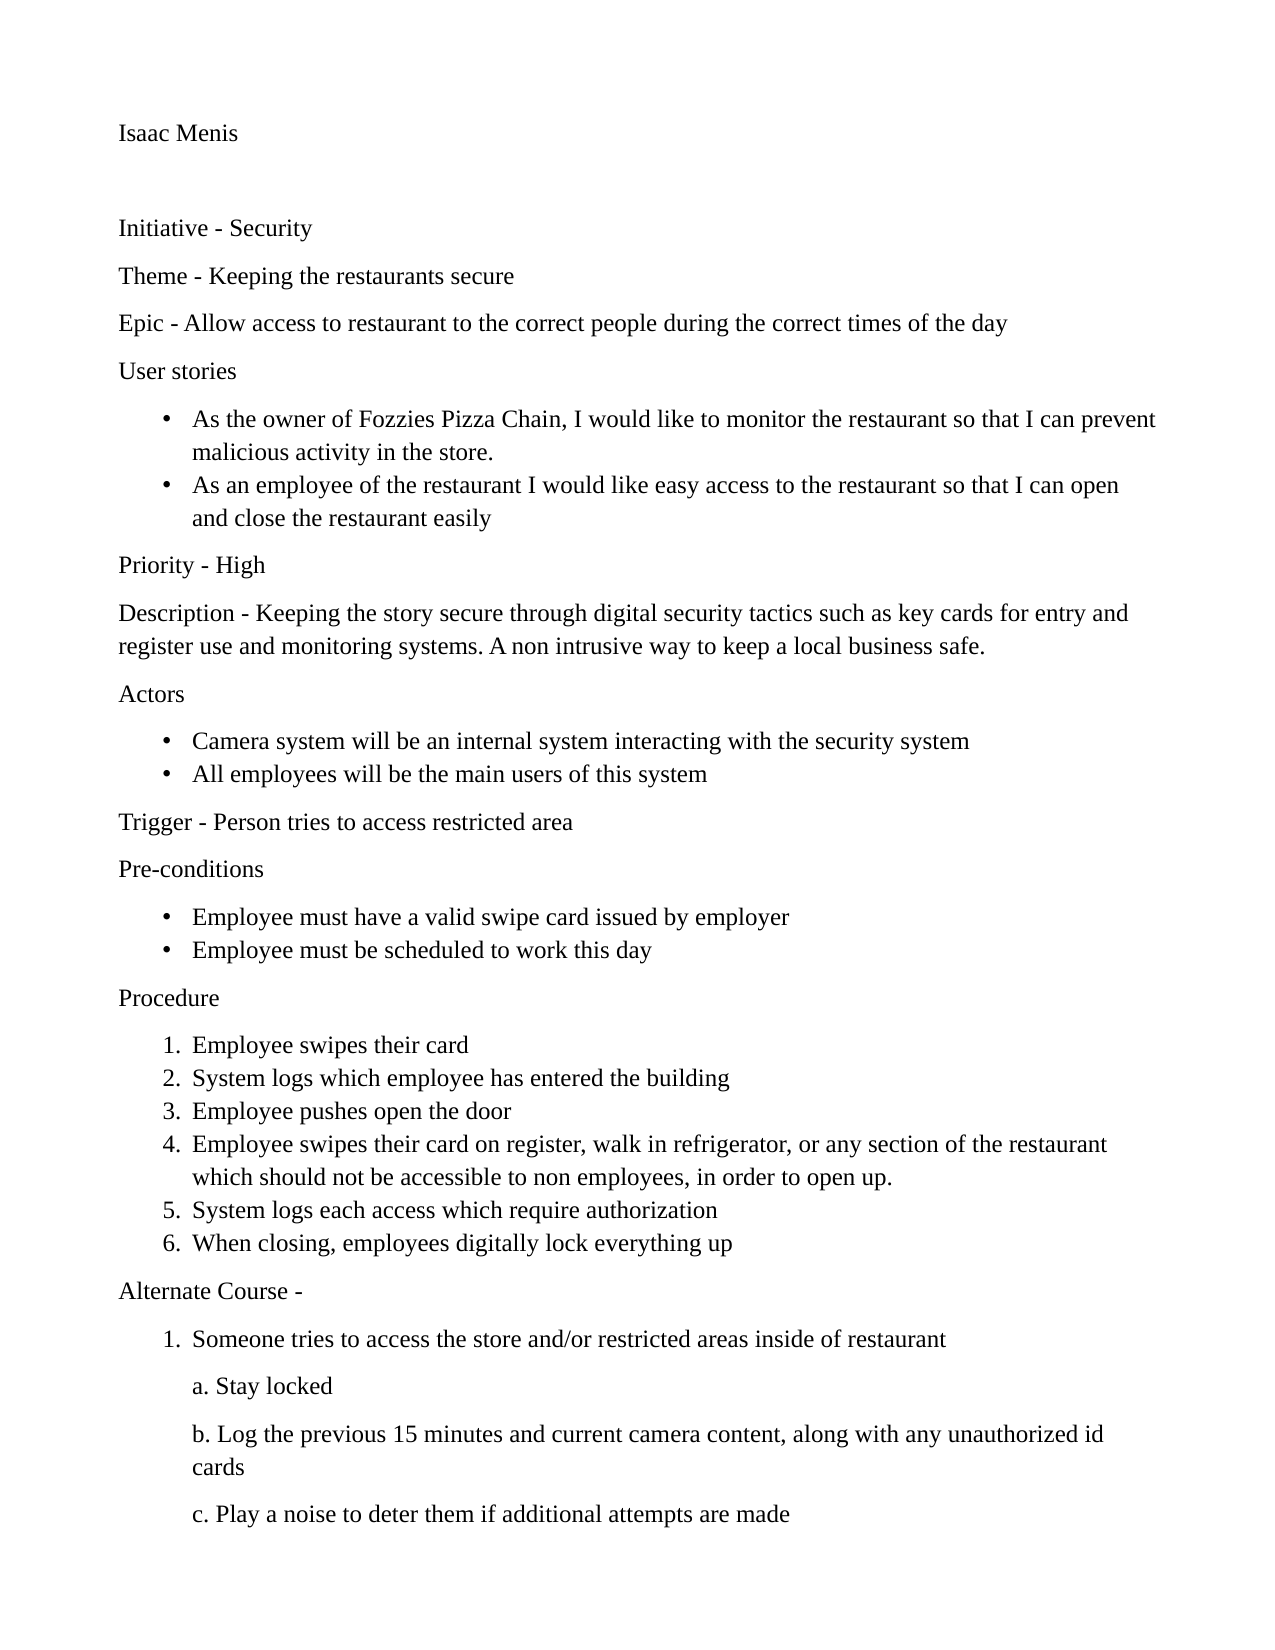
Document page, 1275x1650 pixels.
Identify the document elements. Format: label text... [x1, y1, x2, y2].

text Pre-conditions [118, 854, 1157, 883]
text Epic - Allow access to restaurant to the correct people during the correct times of the day [118, 308, 1157, 337]
text Theme - Keeping the restaurants secure [118, 261, 1157, 290]
list System logs each access which require authorization [162, 1195, 1157, 1224]
text Initiative - Security [118, 213, 1157, 242]
list System logs which employee has entered the building [162, 1063, 1157, 1092]
text Priority - High [118, 550, 1157, 579]
text Description - Keeping the story secure through digital security tactics such as key cards for entry and register use and monitoring systems. A non intrusive way to keep a local business safe. [118, 598, 1157, 660]
text Trigger - Person tries to access restricted area [118, 807, 1157, 836]
list All employees will be the main users of this system [162, 759, 1157, 788]
list Employee swipes their card [162, 1030, 1157, 1059]
text Actors [118, 679, 1157, 707]
list Employee swipes their card on register, walk in refrigerator, or any section of the restaurant which should not be accessible to non employees, in order to open up. [162, 1129, 1157, 1191]
list Employee must be scheduled to work this day [162, 935, 1157, 964]
list Someone tries to access the store and/or restricted areas inside of restaurant [162, 1324, 1157, 1352]
list Employee must have a valid swipe card issued by employer [162, 902, 1157, 931]
list a. Stay locked [162, 1371, 1157, 1400]
text Procedure [118, 983, 1157, 1011]
list b. Log the previous 15 minutes and current camera content, along with any unauthorized id cards [162, 1419, 1157, 1481]
text Isaac Menis [118, 118, 1157, 147]
list c. Play a noise to deter them if additional attempts are made [162, 1499, 1157, 1528]
list Employee pushes open the door [162, 1096, 1157, 1125]
list When closing, employees digitally lock everything up [162, 1228, 1157, 1257]
list As an employee of the restaurant I would like easy access to the restaurant so that I can open and close the restaurant easily [162, 470, 1157, 532]
text User stories [118, 356, 1157, 385]
list As the owner of Fozzies Pizza Chain, I would like to monitor the restaurant so that I can prevent malicious activity in the store. [162, 404, 1157, 466]
list Camera system will be an internal system interacting with the security system [162, 726, 1157, 755]
text Alternate Course - [118, 1276, 1157, 1305]
